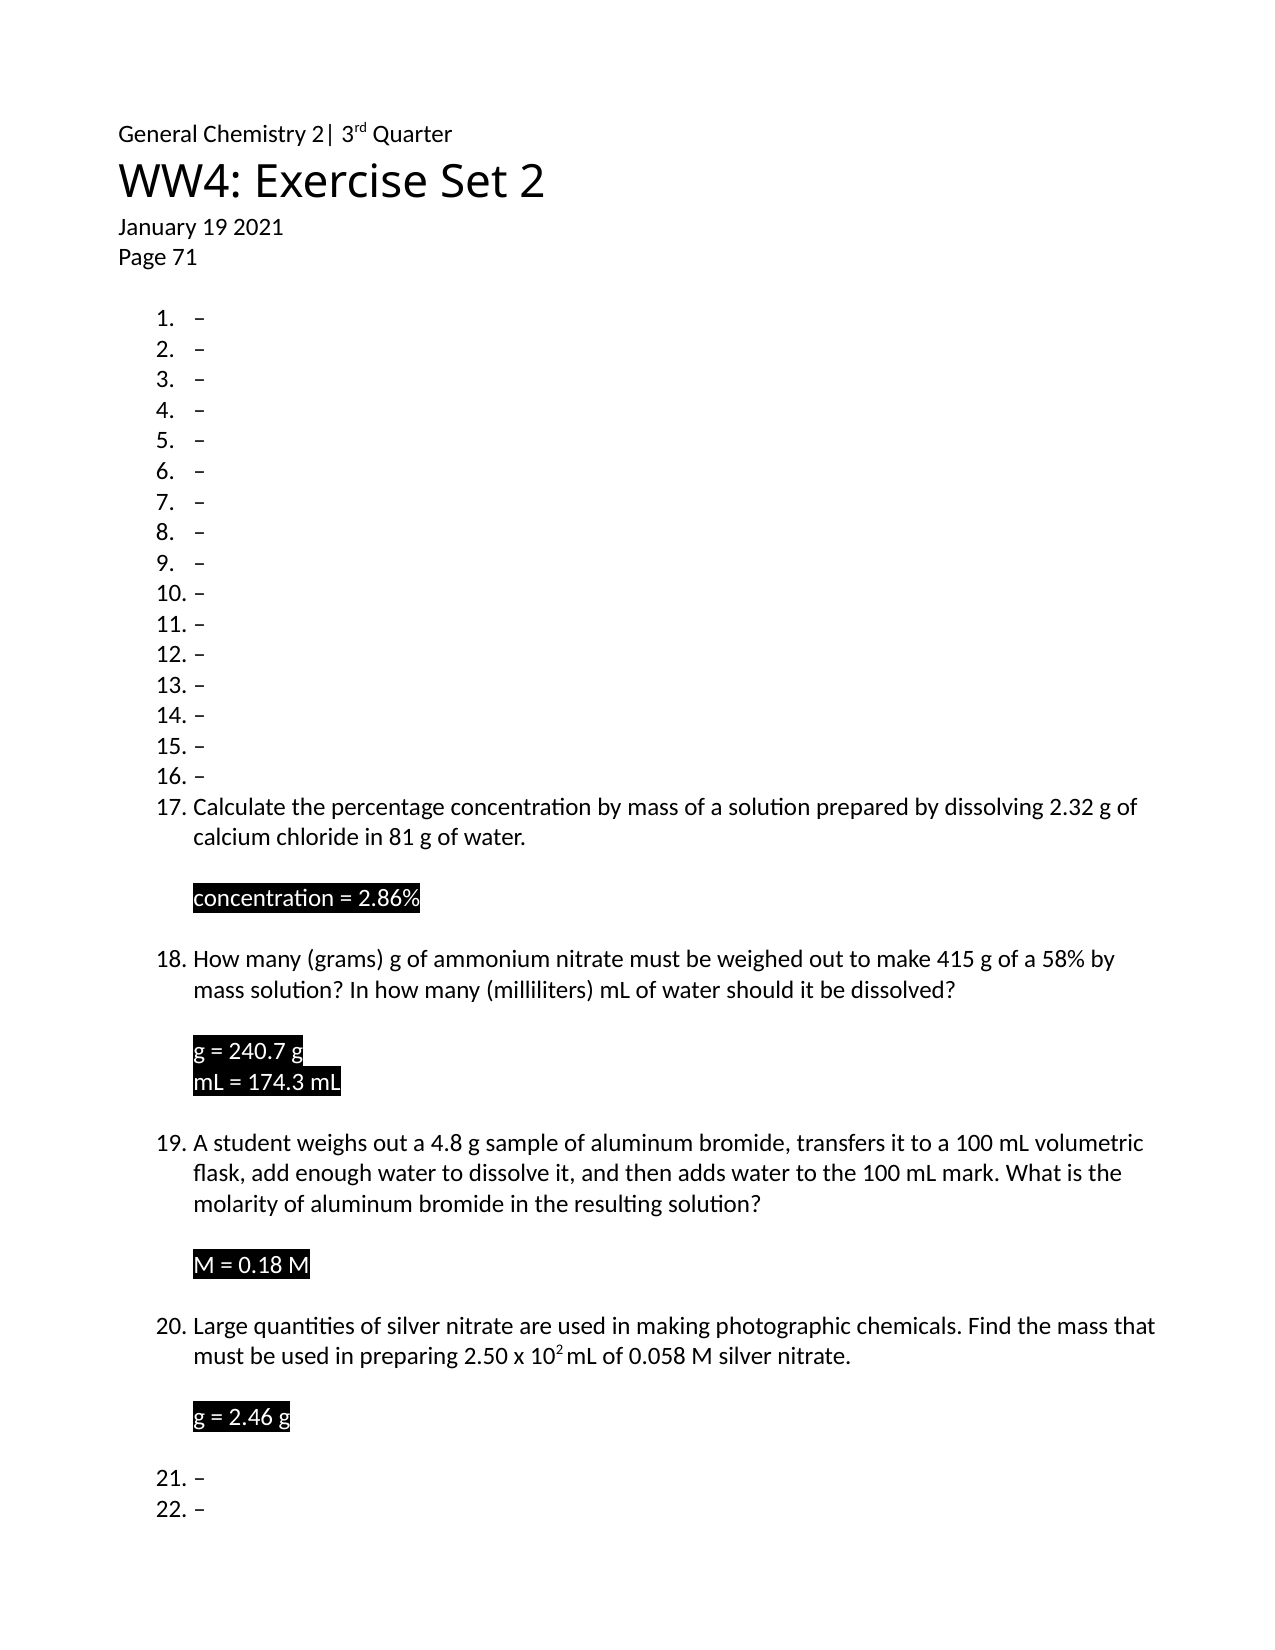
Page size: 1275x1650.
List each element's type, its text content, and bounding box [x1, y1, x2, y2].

list – [156, 608, 1157, 638]
list – [156, 333, 1157, 364]
text Page 71 [118, 242, 1157, 272]
list – [156, 1462, 1157, 1493]
list – [156, 1493, 1157, 1523]
list mL = 174.3 mL [156, 1066, 1157, 1096]
list – [156, 303, 1157, 333]
list A student weighs out a 4.8 g sample of aluminum bromide, transfers it to a 100 mL volumetric flask, add enough water to dissolve it, and then adds water to the 100 mL mark. What is the molarity of aluminum bromide in the resulting solution? [156, 1127, 1157, 1218]
list – [156, 394, 1157, 425]
text General Chemistry 2| 3rd Quarter [118, 118, 1157, 149]
list – [156, 547, 1157, 577]
list How many (grams) g of ammonium nitrate must be weighed out to make 415 g of a 58% by mass solution? In how many (milliliters) mL of water should it be dissolved? [156, 943, 1157, 1004]
list – [156, 669, 1157, 699]
list – [156, 699, 1157, 730]
list g = 240.7 g [156, 1035, 1157, 1066]
list – [156, 730, 1157, 760]
list Calculate the percentage concentration by mass of a solution prepared by dissolving 2.32 g of calcium chloride in 81 g of water. [156, 791, 1157, 852]
list – [156, 455, 1157, 486]
list g = 2.46 g [156, 1401, 1157, 1432]
list – [156, 486, 1157, 516]
list concentration = 2.86% [156, 882, 1157, 913]
list M = 0.18 M [156, 1249, 1157, 1279]
list Large quantities of silver nitrate are used in making photographic chemicals. Find the mass that must be used in preparing 2.50 x 102 mL of 0.058 M silver nitrate. [156, 1310, 1157, 1371]
list – [156, 638, 1157, 669]
text WW4: Exercise Set 2 [118, 149, 1157, 211]
list – [156, 577, 1157, 608]
list – [156, 516, 1157, 547]
list – [156, 364, 1157, 394]
text January 19 2021 [118, 211, 1157, 242]
list – [156, 760, 1157, 791]
list – [156, 425, 1157, 455]
